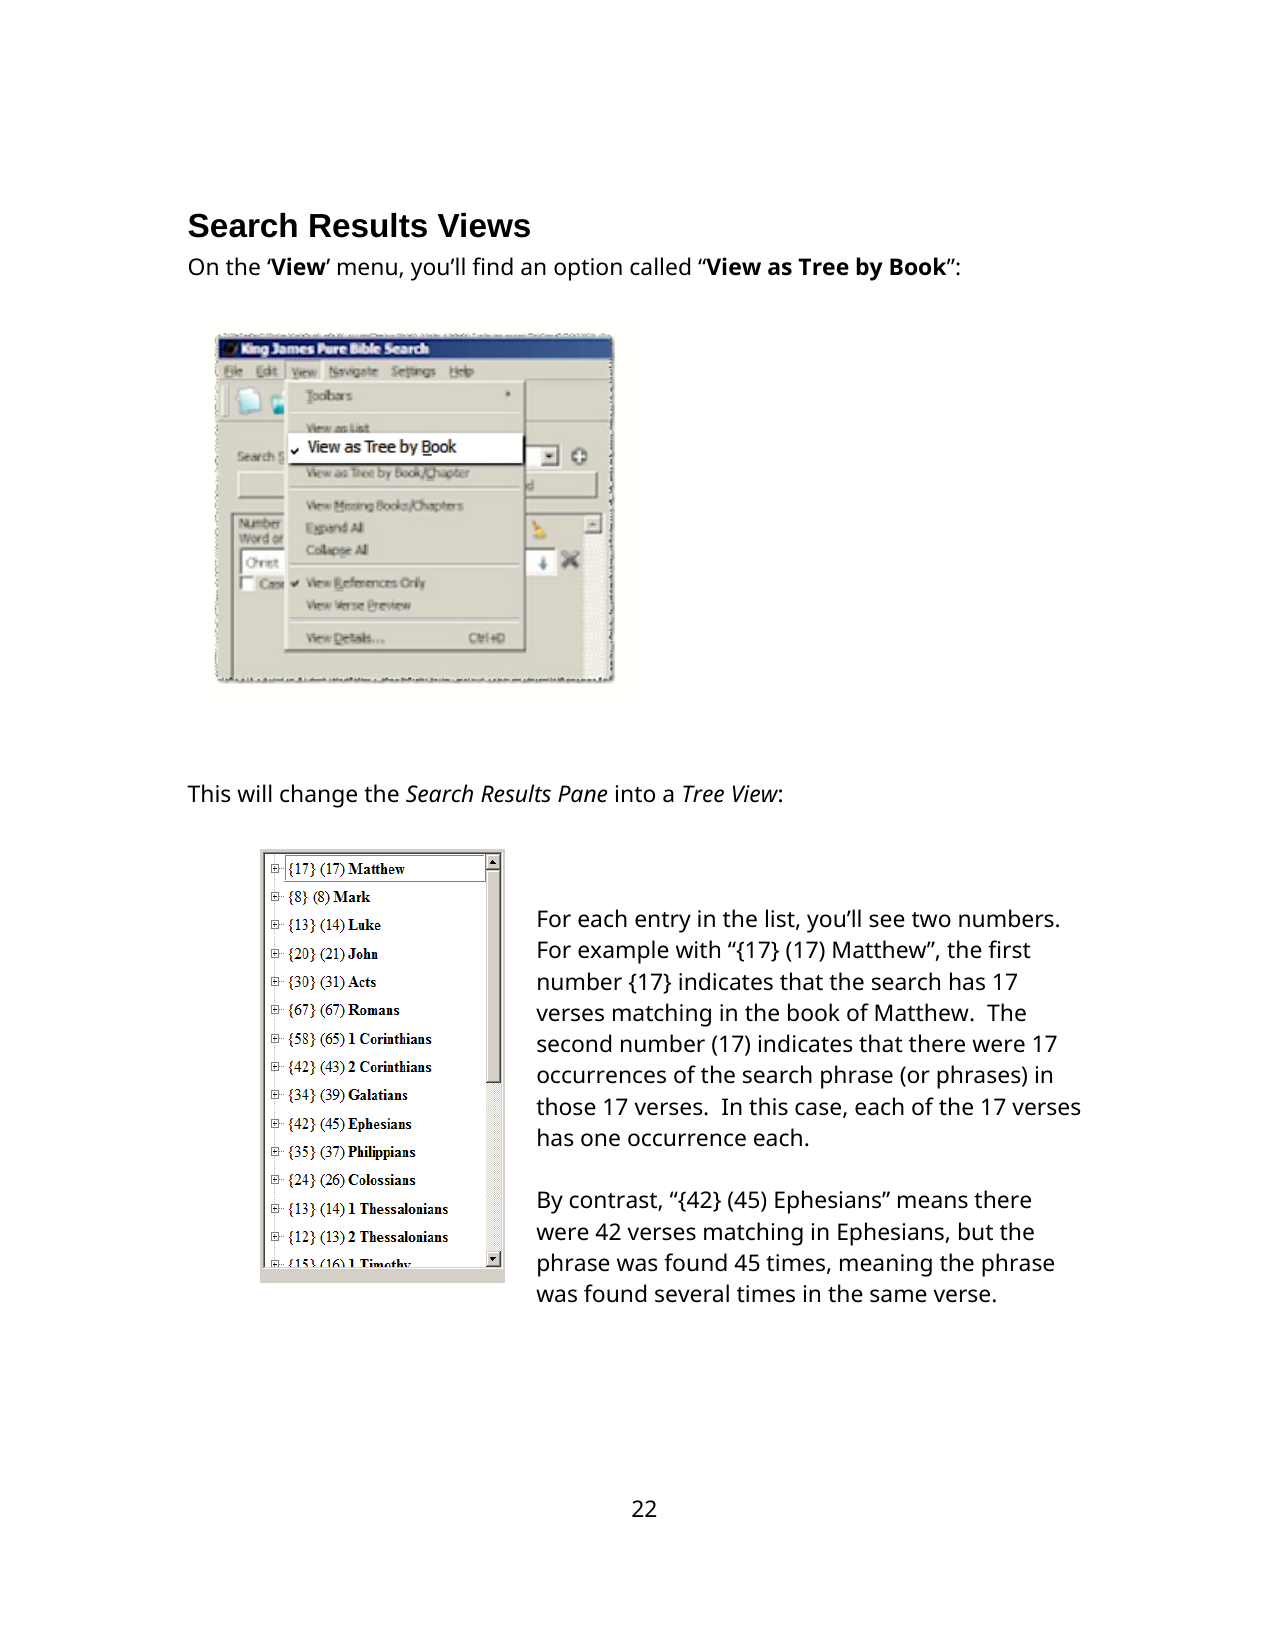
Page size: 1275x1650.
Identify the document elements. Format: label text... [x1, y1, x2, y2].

text For each entry in the list, you’ll see two numbers. For example with “{17} (17) Matthew”, the first number {17} indicates that the search has 17 verses matching in the book of Matthew. The second number (17) indicates that there were 17 occurrences of the search phrase (or phrases) in those 17 verses. In this case, each of the 17 verses has one occurrence each. [536, 903, 1087, 1153]
picture [260, 849, 499, 1283]
text On the ‘View’ menu, you’ll find an option called “View as Tree by Book”: [187, 251, 1087, 282]
text By contrast, “{42} (45) Ephesians” means there were 42 verses matching in Ephesians, but the phrase was found 45 times, meaning the phrase was found several times in the same verse. [187, 1184, 1087, 1309]
picture [202, 321, 639, 708]
text [187, 903, 245, 1153]
subtitle Search Results Views [187, 206, 1087, 245]
text This will change the Search Results Pane into a Tree View: [187, 778, 1087, 809]
